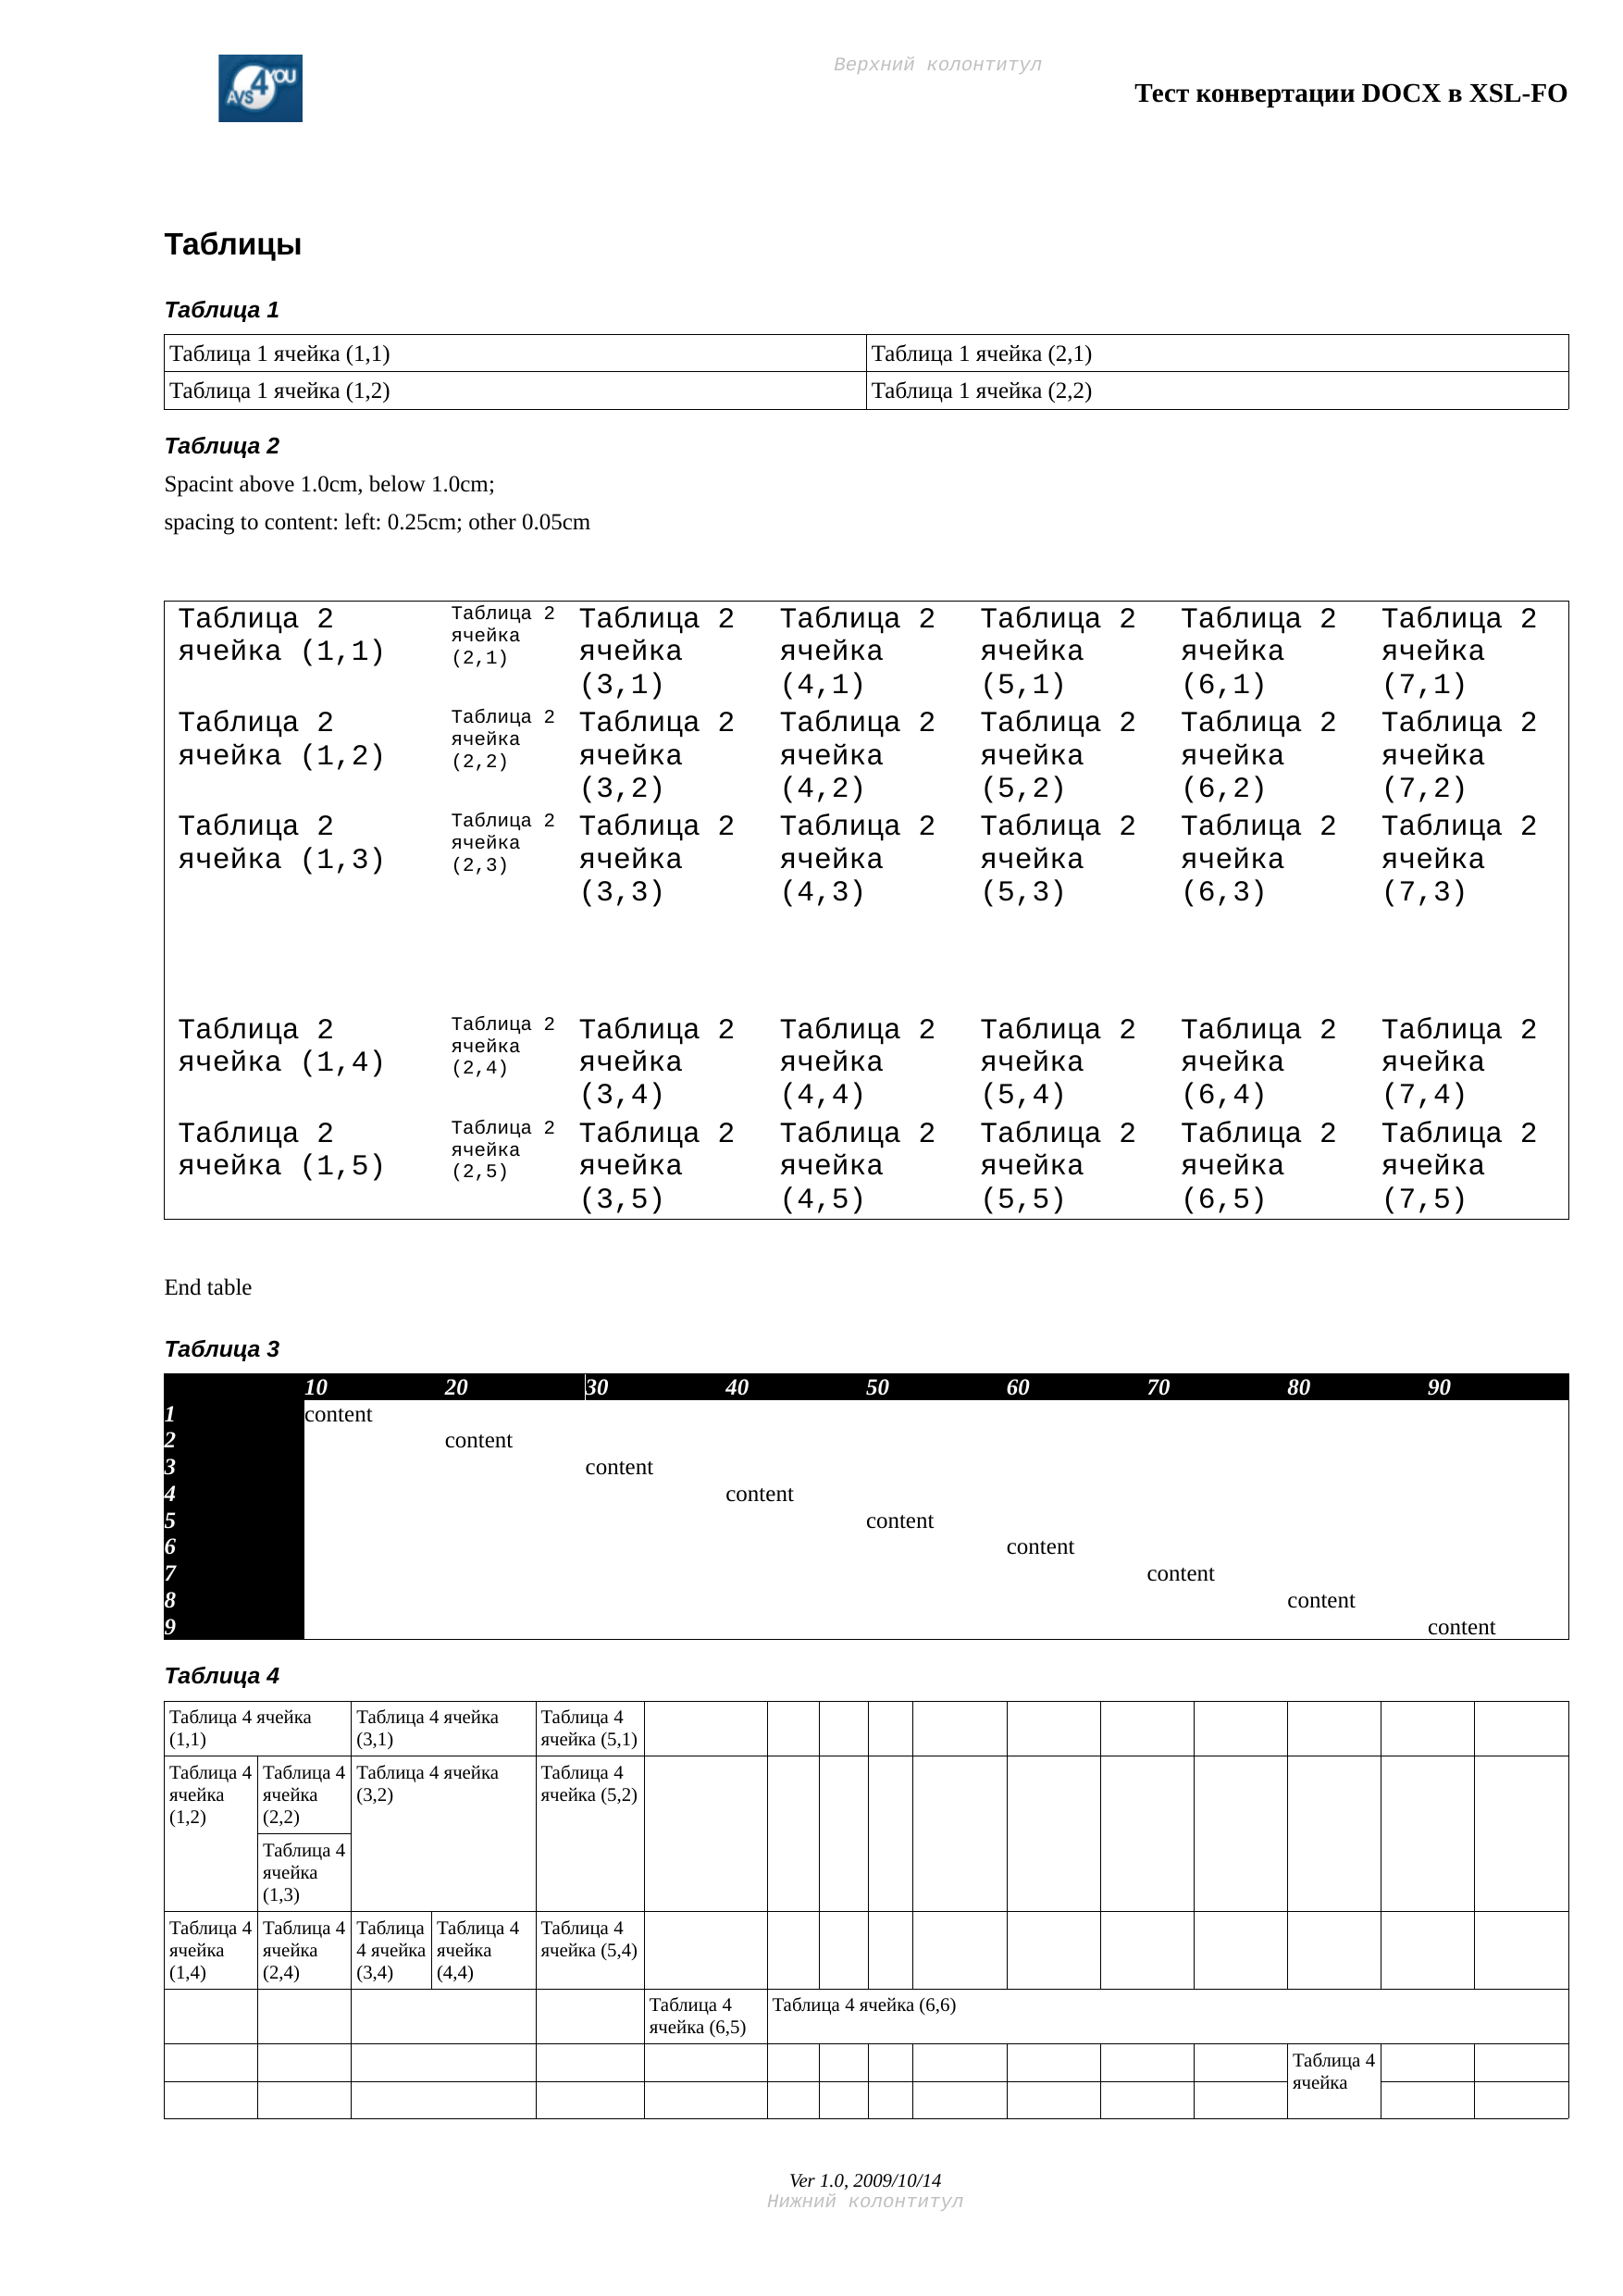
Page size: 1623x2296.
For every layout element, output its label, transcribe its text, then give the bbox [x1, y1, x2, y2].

table_cell [820, 2082, 868, 2118]
table_cell [725, 1507, 866, 1533]
table_cell [352, 2044, 536, 2080]
table_header [820, 1702, 868, 1756]
table_cell [768, 2082, 819, 2118]
table_cell [1287, 1533, 1428, 1559]
table_cell Таблица 2 ячейка (5,3) [966, 809, 1167, 1011]
table_cell [165, 2044, 257, 2080]
table_cell [1428, 1480, 1568, 1507]
table_header Таблица 1 ячейка (1,1) [165, 335, 866, 371]
table_cell [1007, 1453, 1146, 1480]
table_cell [913, 1912, 1007, 1988]
table_cell [820, 1912, 868, 1988]
table_cell [586, 1400, 725, 1426]
table_cell [445, 1559, 585, 1586]
table_cell Таблица 1 ячейка (1,2) [165, 372, 866, 409]
subtitle Таблицы [164, 226, 1568, 261]
table_cell [725, 1533, 866, 1559]
table_cell [586, 1613, 725, 1639]
table_cell [352, 1990, 536, 2043]
table_cell Таблица 2 ячейка (3,4) [565, 1011, 765, 1115]
table_cell [1288, 1912, 1381, 1988]
table_cell 5 [165, 1507, 304, 1533]
table_cell [165, 1990, 257, 2043]
table_cell Таблица 2 ячейка (6,3) [1167, 809, 1368, 1011]
table_cell [1287, 1400, 1428, 1426]
table_cell [258, 1990, 351, 2043]
subtitle Таблица 1 [164, 296, 1568, 322]
table_header Таблица 4 ячейка (3,1) [352, 1702, 536, 1756]
table_cell [1008, 2044, 1100, 2080]
table_cell content [1007, 1533, 1146, 1559]
table_cell [645, 1912, 767, 1988]
table_cell Таблица 2 ячейка (5,2) [966, 705, 1167, 809]
table_cell Таблица 2 ячейка (5,4) [966, 1011, 1167, 1115]
table_cell [768, 1912, 819, 1988]
table_cell [820, 2044, 868, 2080]
table_cell [1101, 1756, 1194, 1911]
table_cell Таблица 4 ячейка (6,6) [768, 1990, 1568, 2043]
table_cell [725, 1400, 866, 1426]
table_cell Таблица 4 ячейка [1288, 2044, 1381, 2118]
table_header Таблица 2 ячейка (2,1) [438, 602, 565, 705]
table_cell [1195, 1912, 1287, 1988]
table_cell Таблица 2 ячейка (4,5) [766, 1115, 966, 1219]
table_cell [304, 1586, 445, 1613]
table_cell [1475, 1912, 1568, 1988]
table_cell content [725, 1480, 866, 1507]
table_cell [1287, 1613, 1428, 1639]
table_cell [1288, 1756, 1381, 1911]
table_cell [1101, 2082, 1194, 2118]
table_cell [445, 1613, 585, 1639]
table_cell [645, 1756, 767, 1911]
table_cell [1195, 1756, 1287, 1911]
table_cell [1475, 1756, 1568, 1911]
table_header Таблица 2 ячейка (3,1) [565, 602, 765, 705]
table_cell [304, 1559, 445, 1586]
subtitle Таблица 2 [164, 432, 1568, 458]
table_cell [1146, 1507, 1287, 1533]
table_cell [1428, 1426, 1568, 1453]
table_header Таблица 4 ячейка (5,1) [537, 1702, 644, 1756]
table_cell [537, 2082, 644, 2118]
table_cell [445, 1586, 585, 1613]
table_cell Таблица 2 ячейка (1,2) [165, 705, 437, 809]
text spacing to content: left: 0.25cm; other 0.05cm [164, 508, 1568, 535]
table_cell content [866, 1507, 1007, 1533]
table_cell Таблица 4 ячейка (2,2) [258, 1756, 351, 1833]
table_cell [586, 1480, 725, 1507]
table_cell Таблица 2 ячейка (6,4) [1167, 1011, 1368, 1115]
table_cell Таблица 4 ячейка (1,2) [165, 1756, 257, 1911]
table_cell [1287, 1453, 1428, 1480]
table_cell [304, 1453, 445, 1480]
table_cell [1381, 2082, 1474, 2118]
table_cell Таблица 2 ячейка (7,4) [1368, 1011, 1568, 1115]
table_header [1288, 1702, 1381, 1756]
table_cell [1007, 1507, 1146, 1533]
table_cell [869, 1912, 912, 1988]
table_cell [1428, 1586, 1568, 1613]
table_cell [645, 2082, 767, 2118]
table_cell [1381, 2044, 1474, 2080]
table_header [1475, 1702, 1568, 1756]
table_cell Таблица 4 ячейка (4,4) [432, 1912, 536, 1988]
table_cell Таблица 2 ячейка (7,2) [1368, 705, 1568, 809]
table_cell [258, 2044, 351, 2080]
table_header Таблица 2 ячейка (7,1) [1368, 602, 1568, 705]
table_cell [1287, 1507, 1428, 1533]
table_cell [445, 1507, 585, 1533]
table_cell [1007, 1586, 1146, 1613]
table_cell [1007, 1559, 1146, 1586]
table_cell Таблица 4 ячейка (2,4) [258, 1912, 351, 1988]
table_cell [1428, 1400, 1568, 1426]
table_cell Таблица 4 ячейка (6,5) [645, 1990, 767, 2043]
table_cell [1007, 1480, 1146, 1507]
table_cell [1428, 1507, 1568, 1533]
table_header [768, 1702, 819, 1756]
table_cell Таблица 2 ячейка (4,2) [766, 705, 966, 809]
table_cell content [445, 1426, 585, 1453]
table_cell [1146, 1586, 1287, 1613]
table_cell [445, 1400, 585, 1426]
table_cell [537, 1990, 644, 2043]
table_cell [725, 1559, 866, 1586]
table_cell [820, 1756, 868, 1911]
table_cell [645, 2044, 767, 2080]
table_cell [1146, 1400, 1287, 1426]
table_cell [1475, 2082, 1568, 2118]
table_cell [866, 1586, 1007, 1613]
table_cell 1 [165, 1400, 304, 1426]
table_cell [1381, 1756, 1474, 1911]
table_cell Таблица 2 ячейка (7,3) [1368, 809, 1568, 1011]
table_header Таблица 2 ячейка (5,1) [966, 602, 1167, 705]
table_header [1381, 1702, 1474, 1756]
table_cell 8 [165, 1586, 304, 1613]
table_cell [869, 2082, 912, 2118]
table_cell [1146, 1613, 1287, 1639]
table_cell [304, 1613, 445, 1639]
table_cell Таблица 2 ячейка (3,2) [565, 705, 765, 809]
table_cell [1008, 1912, 1100, 1988]
table_cell [869, 2044, 912, 2080]
table_header [1101, 1702, 1194, 1756]
table_cell [1007, 1426, 1146, 1453]
table_cell [1287, 1426, 1428, 1453]
table_cell Таблица 1 ячейка (2,2) [867, 372, 1568, 409]
table_cell [1008, 2082, 1100, 2118]
table_cell content [1428, 1613, 1568, 1639]
table_header 70 [1146, 1374, 1287, 1400]
table_cell Таблица 2 ячейка (3,5) [565, 1115, 765, 1219]
table_cell Таблица 2 ячейка (2,5) [438, 1115, 565, 1219]
table_cell [1475, 2044, 1568, 2080]
table_cell [866, 1400, 1007, 1426]
table_cell [1007, 1400, 1146, 1426]
table_cell [586, 1507, 725, 1533]
table_cell Таблица 2 ячейка (5,5) [966, 1115, 1167, 1219]
table_header 10 [304, 1374, 445, 1400]
table_cell [725, 1613, 866, 1639]
table_header Таблица 1 ячейка (2,1) [867, 335, 1568, 371]
table_cell [445, 1533, 585, 1559]
table_cell [913, 2044, 1007, 2080]
subtitle Таблица 3 [164, 1335, 1568, 1361]
table_cell [304, 1426, 445, 1453]
table_cell Таблица 4 ячейка (1,3) [258, 1834, 351, 1911]
table_header 60 [1007, 1374, 1146, 1400]
table_cell [1007, 1613, 1146, 1639]
table_cell [258, 2082, 351, 2118]
table_cell [1287, 1480, 1428, 1507]
table_cell [1008, 1756, 1100, 1911]
table_cell content [304, 1400, 445, 1426]
table_cell [586, 1533, 725, 1559]
table_header 40 [725, 1374, 866, 1400]
table_cell [1146, 1426, 1287, 1453]
table_cell 3 [165, 1453, 304, 1480]
table_cell Таблица 2 ячейка (3,3) [565, 809, 765, 1011]
table_cell [445, 1480, 585, 1507]
table_header 50 [866, 1374, 1007, 1400]
table_cell content [1287, 1586, 1428, 1613]
table_cell Таблица 4 ячейка (3,2) [352, 1756, 536, 1911]
table_cell [304, 1480, 445, 1507]
table_cell [1101, 2044, 1194, 2080]
table_cell [586, 1426, 725, 1453]
table_cell [866, 1480, 1007, 1507]
table_header [165, 1374, 304, 1400]
table_cell 6 [165, 1533, 304, 1559]
table_cell Таблица 2 ячейка (1,4) [165, 1011, 437, 1115]
table_cell [725, 1453, 866, 1480]
table_cell [352, 2082, 536, 2118]
table_cell Таблица 2 ячейка (7,5) [1368, 1115, 1568, 1219]
table_cell [1428, 1533, 1568, 1559]
table_header 30 [586, 1374, 725, 1400]
table_cell content [1146, 1559, 1287, 1586]
table_cell [1101, 1912, 1194, 1988]
table_cell [445, 1453, 585, 1480]
table_cell [866, 1559, 1007, 1586]
table_cell 9 [165, 1613, 304, 1639]
table_header Таблица 2 ячейка (1,1) [165, 602, 437, 705]
table_cell Таблица 4 ячейка (5,2) [537, 1756, 644, 1911]
table_cell [768, 2044, 819, 2080]
table_cell [866, 1533, 1007, 1559]
table_cell [586, 1586, 725, 1613]
table_cell [725, 1426, 866, 1453]
table_cell [537, 2044, 644, 2080]
table_header [913, 1702, 1007, 1756]
table_cell [1287, 1559, 1428, 1586]
table_header [645, 1702, 767, 1756]
table_header 80 [1287, 1374, 1428, 1400]
table_cell [869, 1756, 912, 1911]
table_cell Таблица 2 ячейка (2,2) [438, 705, 565, 809]
table_cell Таблица 4 ячейка (5,4) [537, 1912, 644, 1988]
table_cell 4 [165, 1480, 304, 1507]
table_cell [866, 1426, 1007, 1453]
table_cell [1428, 1559, 1568, 1586]
table_cell [1381, 1912, 1474, 1988]
table_cell [1146, 1453, 1287, 1480]
subtitle Таблица 4 [164, 1662, 1568, 1689]
table_header Таблица 2 ячейка (4,1) [766, 602, 966, 705]
table_header Таблица 2 ячейка (6,1) [1167, 602, 1368, 705]
table_cell [1195, 2044, 1287, 2080]
table_header Таблица 4 ячейка (1,1) [165, 1702, 351, 1756]
table_cell [1428, 1453, 1568, 1480]
table_cell Таблица 2 ячейка (4,3) [766, 809, 966, 1011]
table_cell Таблица 4 ячейка (1,4) [165, 1912, 257, 1988]
table_header 20 [445, 1374, 585, 1400]
table_cell [866, 1453, 1007, 1480]
table_cell [1146, 1533, 1287, 1559]
table_cell Таблица 2 ячейка (1,3) [165, 809, 437, 1011]
table_header [869, 1702, 912, 1756]
table_cell [165, 2082, 257, 2118]
table_header 90 [1428, 1374, 1568, 1400]
table_cell [304, 1533, 445, 1559]
text End table [164, 1273, 1568, 1300]
table_cell 7 [165, 1559, 304, 1586]
table_cell [304, 1507, 445, 1533]
table_cell Таблица 2 ячейка (6,5) [1167, 1115, 1368, 1219]
table_cell Таблица 2 ячейка (4,4) [766, 1011, 966, 1115]
table_header [1008, 1702, 1100, 1756]
text Spacint above 1.0cm, below 1.0cm; [164, 470, 1568, 497]
table_cell [1146, 1480, 1287, 1507]
table_header [1195, 1702, 1287, 1756]
table_cell Таблица 2 ячейка (1,5) [165, 1115, 437, 1219]
table_cell content [586, 1453, 725, 1480]
table_cell 2 [165, 1426, 304, 1453]
table_cell Таблица 4 ячейка (3,4) [352, 1912, 431, 1988]
table_cell Таблица 2 ячейка (2,3) [438, 809, 565, 1011]
table_cell [586, 1559, 725, 1586]
table_cell [913, 2082, 1007, 2118]
table_cell Таблица 2 ячейка (2,4) [438, 1011, 565, 1115]
table_cell [725, 1586, 866, 1613]
table_cell [866, 1613, 1007, 1639]
table_cell [768, 1756, 819, 1911]
table_cell Таблица 2 ячейка (6,2) [1167, 705, 1368, 809]
table_cell [913, 1756, 1007, 1911]
table_cell [1195, 2082, 1287, 2118]
